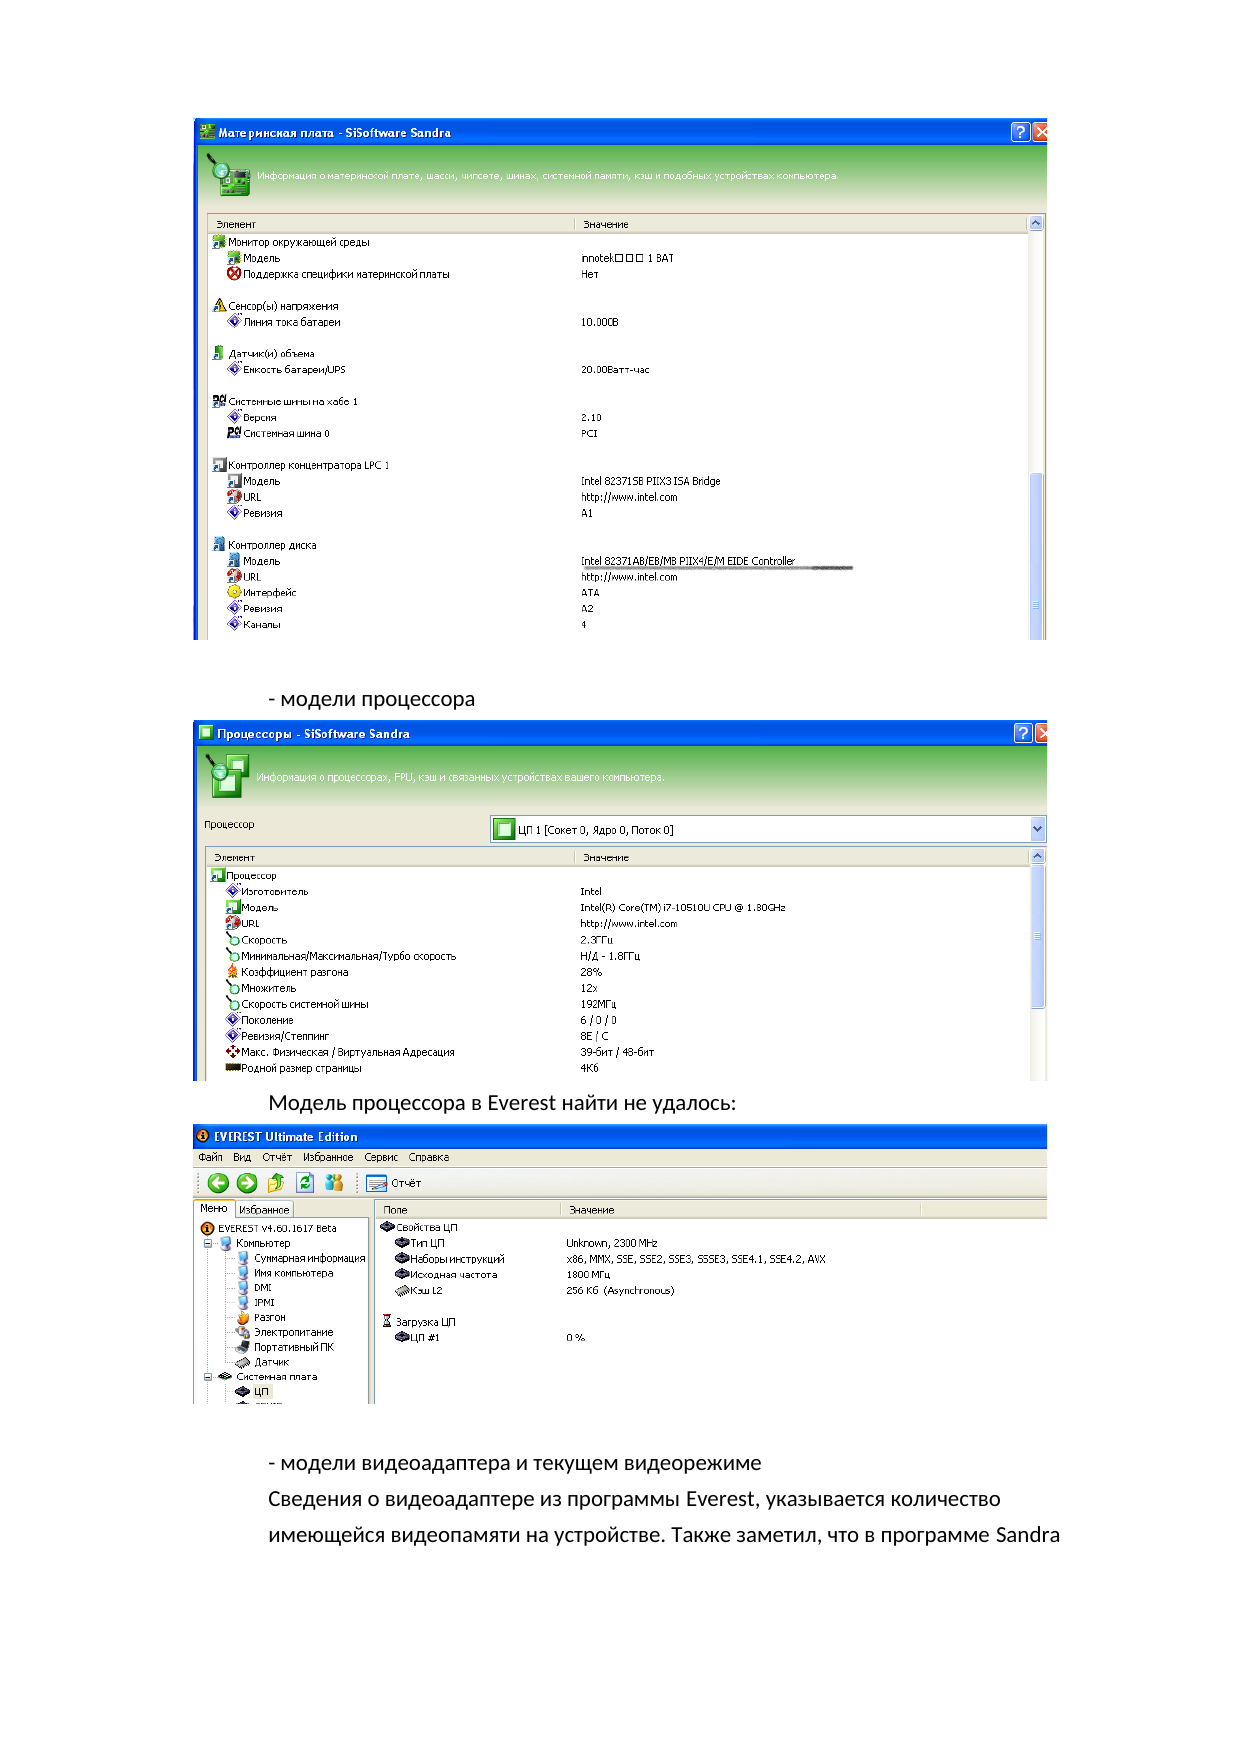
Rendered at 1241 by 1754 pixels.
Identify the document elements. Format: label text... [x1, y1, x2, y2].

text Модель процессора в Everest найти не удалось: [268, 720, 1122, 1116]
text - модели видеоадаптера и текущем видеорежиме [268, 1448, 1122, 1476]
text Сведения о видеоадаптере из программы Everest, указывается количество имеющейся видеопамяти на устройстве. Также заметил, что в программе Sandra [268, 1484, 1122, 1549]
picture [193, 1124, 1048, 1404]
picture [193, 118, 1048, 640]
text - модели процессора [268, 684, 1122, 712]
picture [193, 720, 1048, 1081]
